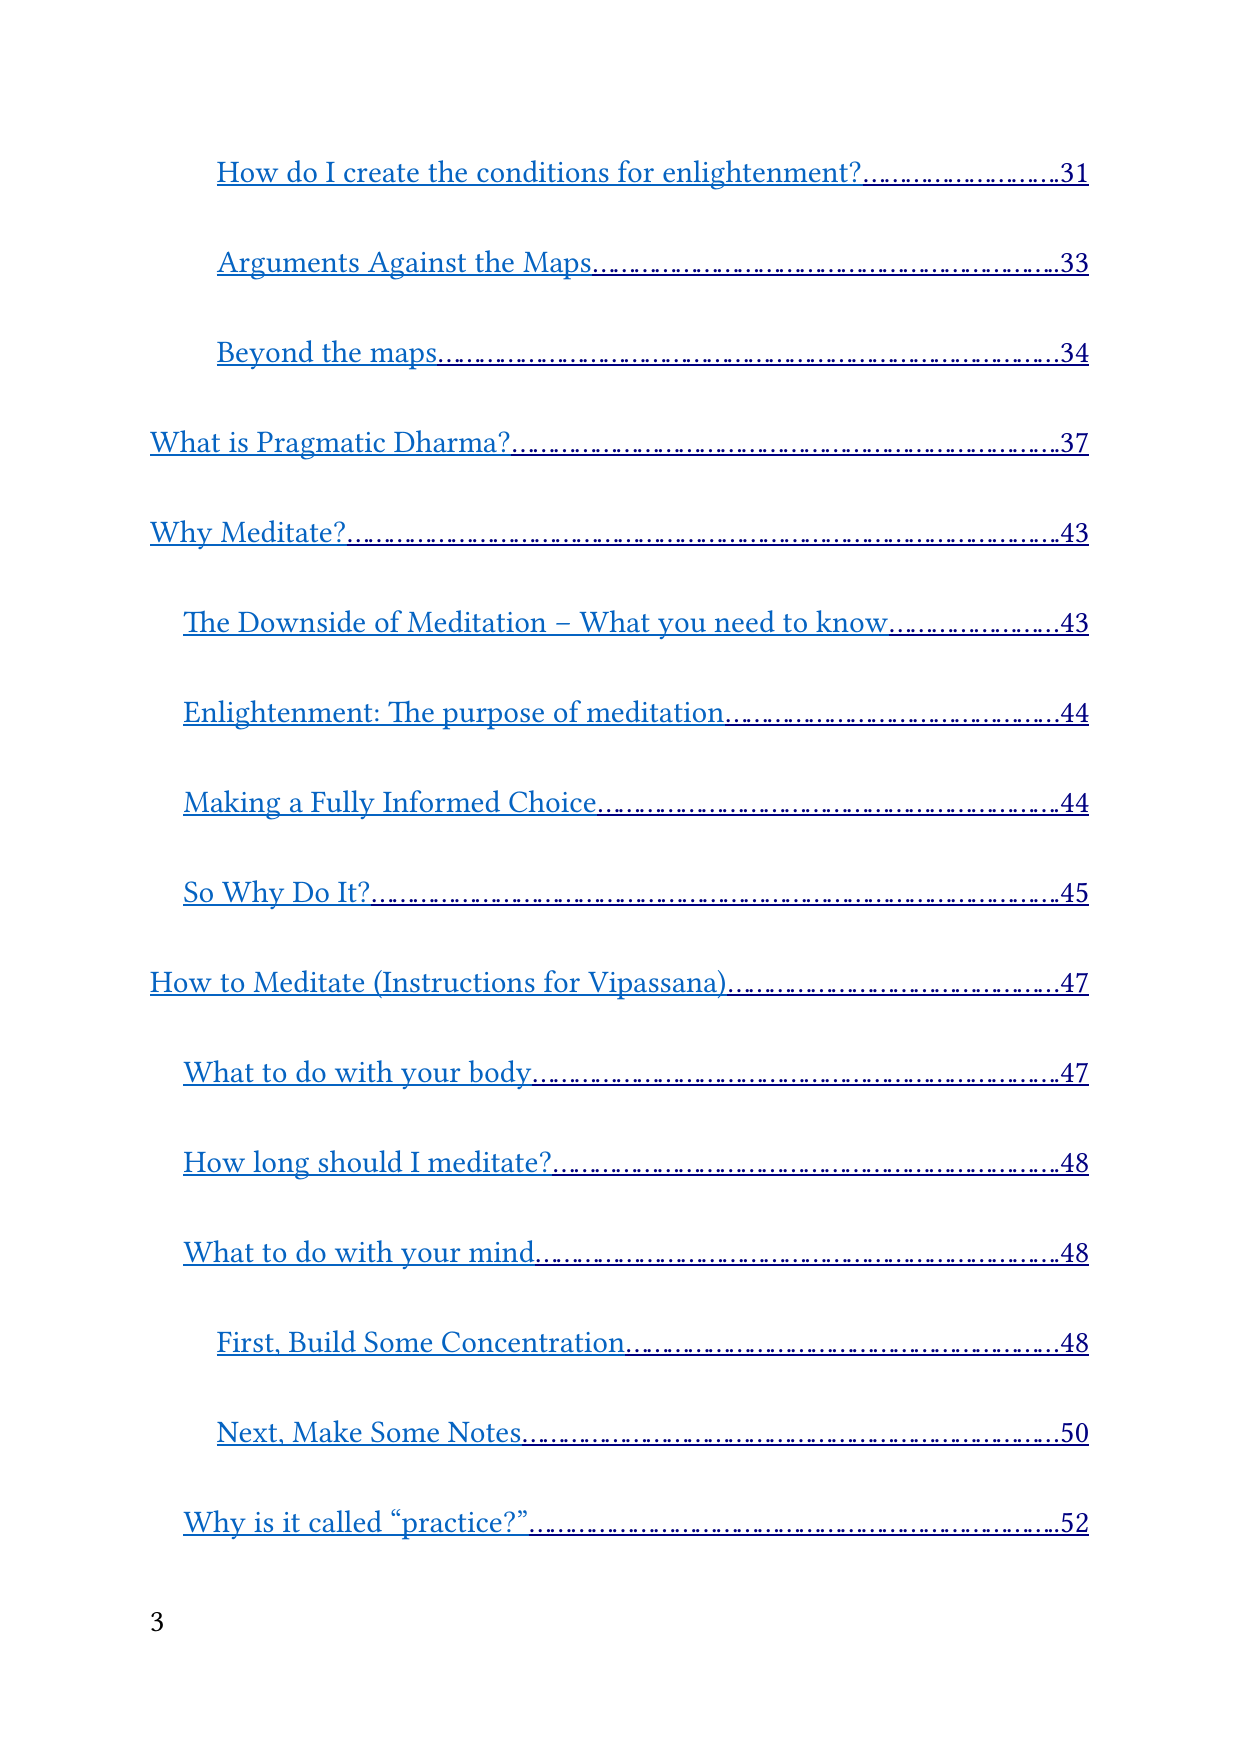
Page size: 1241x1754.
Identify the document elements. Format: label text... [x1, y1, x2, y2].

text Beyond the maps 34 [217, 330, 1090, 370]
text What to do with your mind 48 [183, 1230, 1090, 1270]
text What is Pragmatic Dharma? 37 [150, 420, 1090, 460]
text How to Meditate (Instructions for Vipassana) 47 [150, 960, 1090, 1000]
text Next, Make Some Notes 50 [217, 1410, 1090, 1450]
text Arguments Against the Maps 33 [217, 240, 1090, 280]
text How long should I meditate? 48 [183, 1140, 1090, 1180]
text First, Build Some Concentration 48 [217, 1320, 1090, 1360]
text Enlightenment: The purpose of meditation 44 [183, 690, 1090, 730]
text Making a Fully Informed Choice 44 [183, 780, 1090, 820]
text Why Meditate? 43 [150, 510, 1090, 550]
text How do I create the conditions for enlightenment? 31 [217, 150, 1090, 190]
text What to do with your body 47 [183, 1050, 1090, 1090]
text The Downside of Meditation – What you need to know 43 [183, 600, 1090, 640]
text Why is it called “practice?” 52 [183, 1500, 1090, 1540]
text So Why Do It? 45 [183, 870, 1090, 910]
